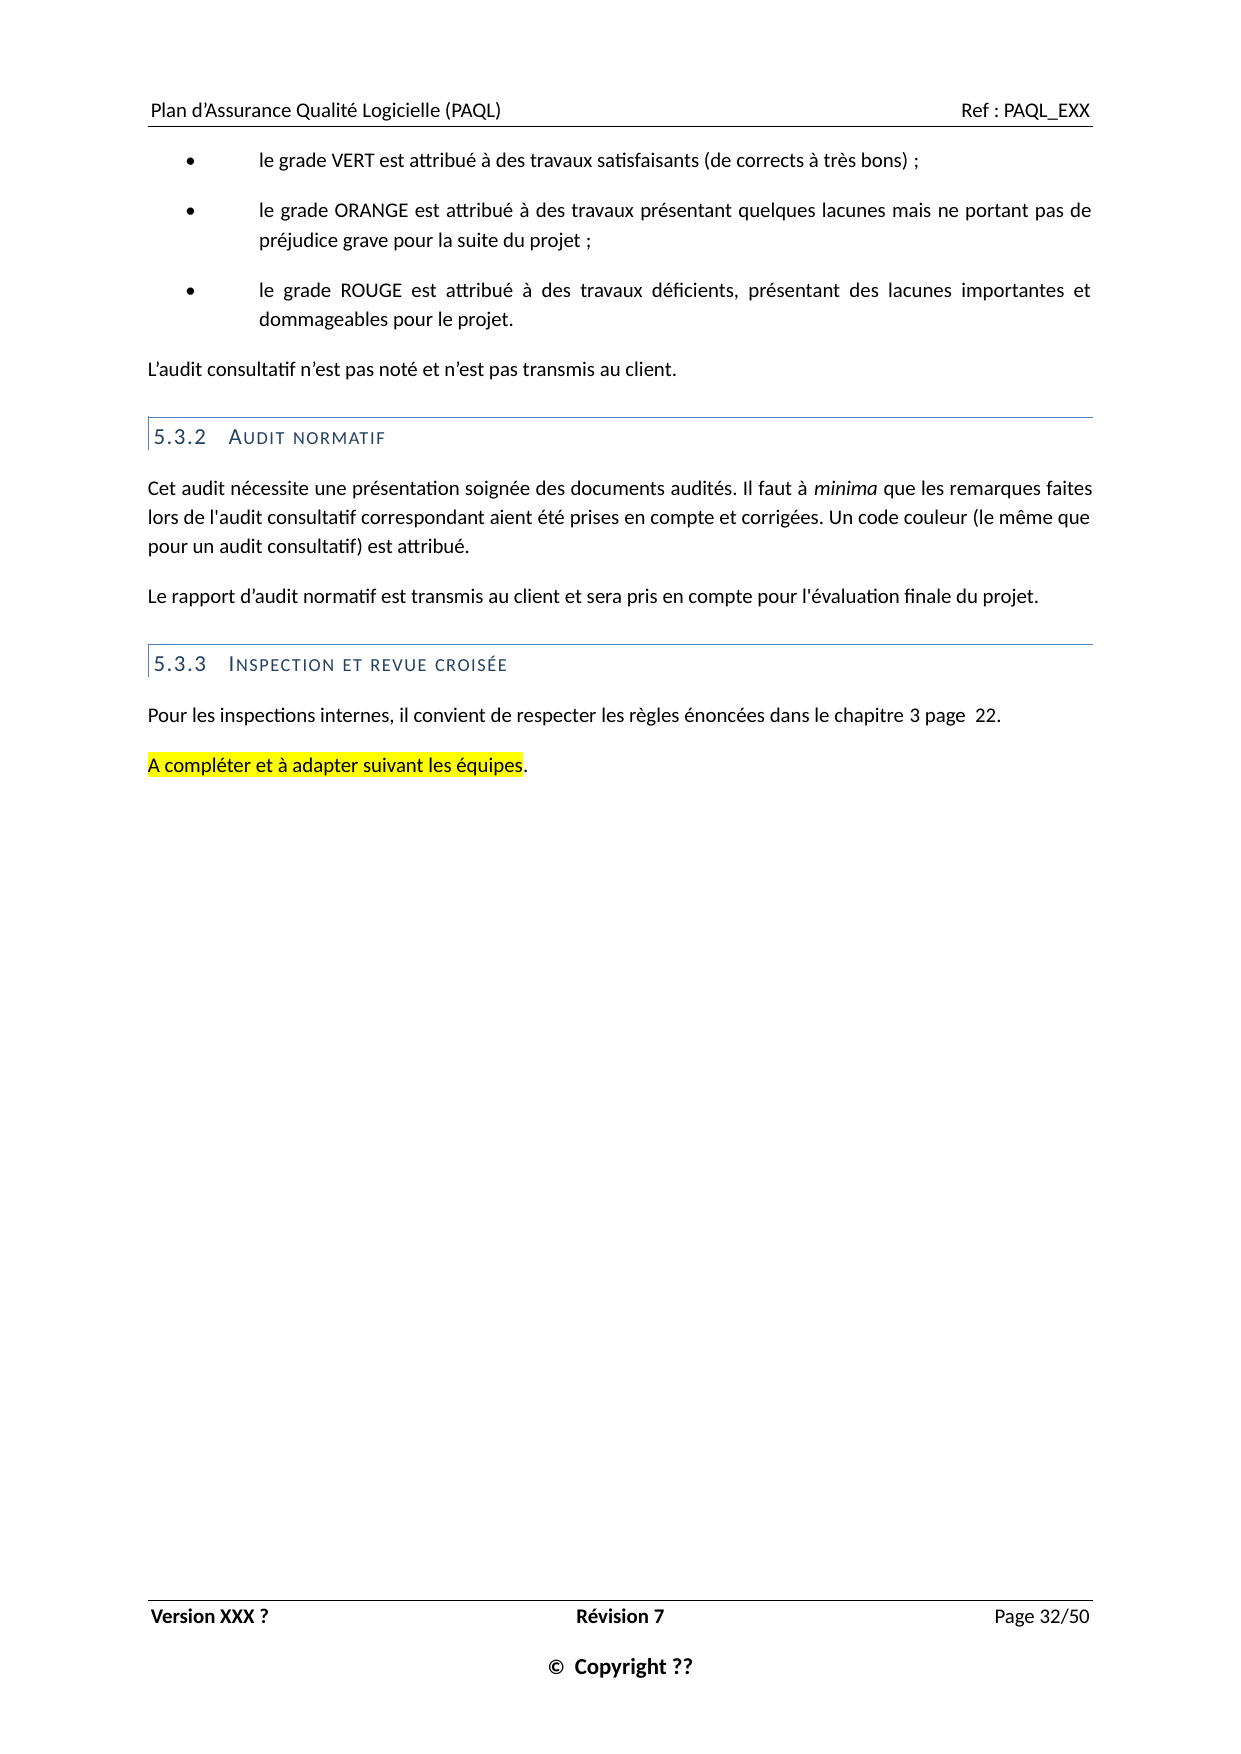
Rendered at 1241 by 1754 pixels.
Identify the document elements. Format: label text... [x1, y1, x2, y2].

subtitle Audit normatif [149, 418, 1093, 450]
text Pour les inspections internes, il convient de respecter les règles énoncées dans le chapitre 3 page 22. [148, 702, 1093, 727]
text L’audit consultatif n’est pas noté et n’est pas transmis au client. [148, 356, 1093, 381]
list le grade ROUGE est attribué à des travaux déficients, présentant des lacunes importantes et dommageables pour le projet. [185, 277, 1093, 331]
list le grade ORANGE est attribué à des travaux présentant quelques lacunes mais ne portant pas de préjudice grave pour la suite du projet ; [185, 198, 1093, 252]
list le grade VERT est attribué à des travaux satisfaisants (de corrects à très bons) ; [185, 148, 1093, 173]
text A compléter et à adapter suivant les équipes. [148, 752, 1093, 777]
text Le rapport d’audit normatif est transmis au client et sera pris en compte pour l'évaluation finale du projet. [148, 583, 1093, 608]
subtitle Inspection et revue croisée [149, 645, 1093, 677]
text Cet audit nécessite une présentation soignée des documents audités. Il faut à minima que les remarques faites lors de l'audit consultatif correspondant aient été prises en compte et corrigées. Un code couleur (le même que pour un audit consultatif) est attribué. [148, 475, 1093, 559]
